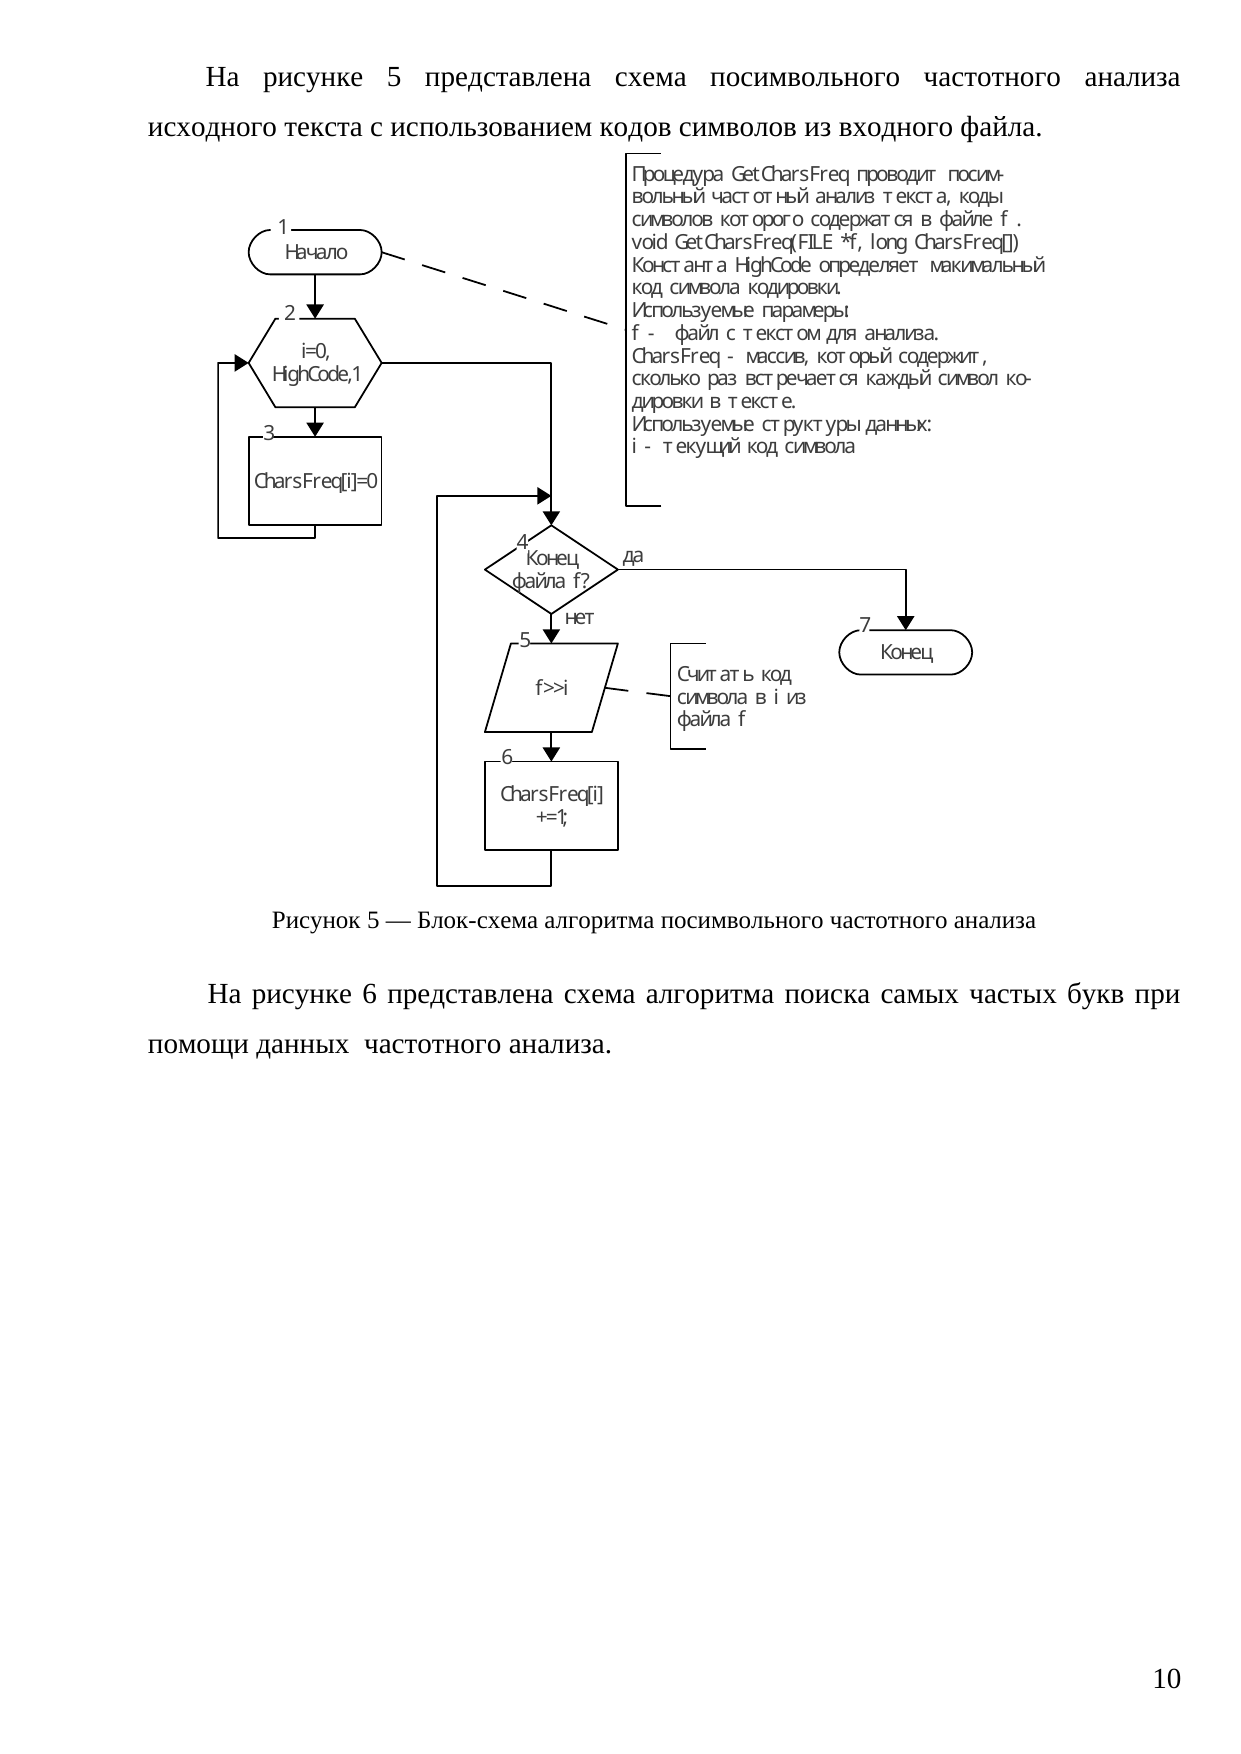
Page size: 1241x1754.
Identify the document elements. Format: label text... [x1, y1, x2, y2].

text Рисунок 5 — Блок-схема алгоритма посимвольного частотного анализа [141, 905, 1167, 934]
text На рисунке 6 представлена схема алгоритма поиска самых частых букв при помощи данных частотного анализа. [148, 976, 1181, 1060]
text На рисунке 5 представлена схема посимвольного частотного анализа исходного текста с использованием кодов символов из входного файла. [148, 59, 1181, 143]
